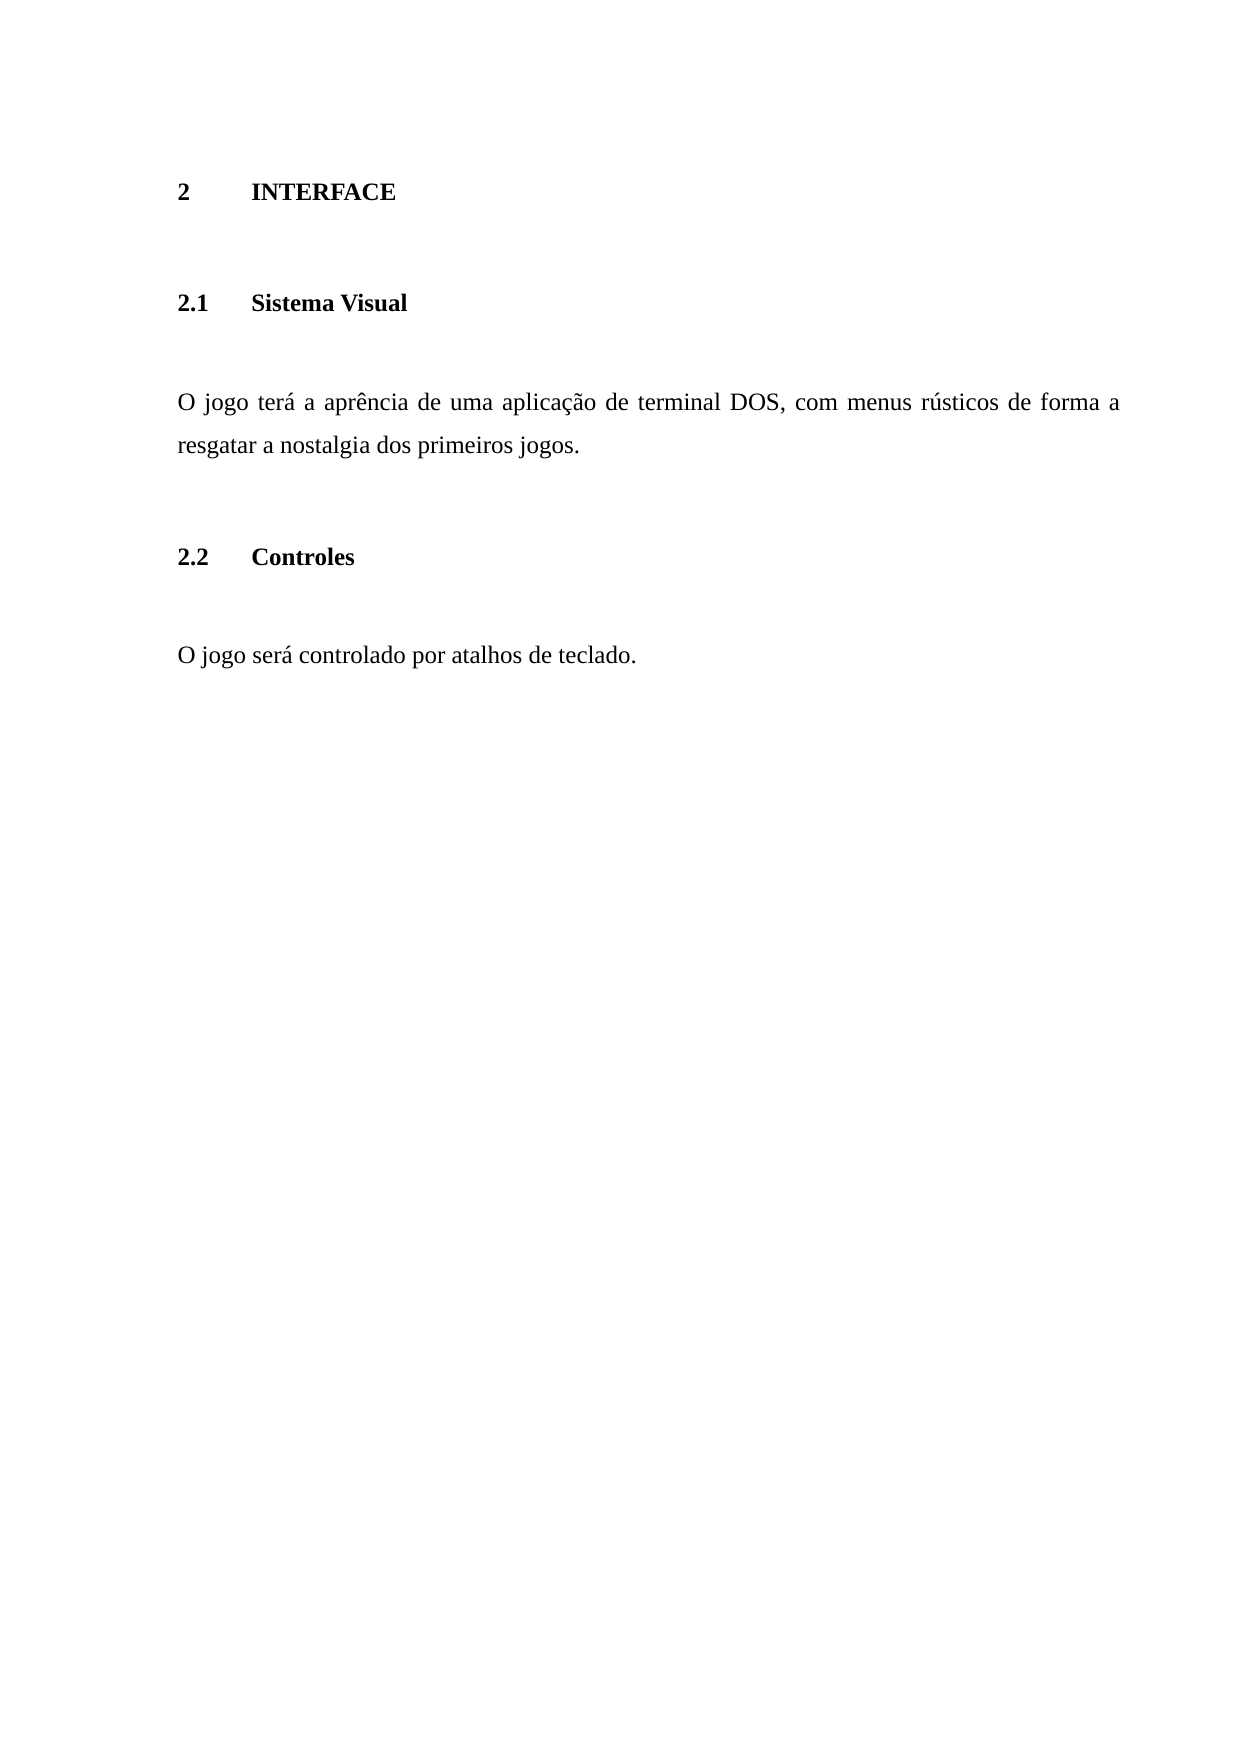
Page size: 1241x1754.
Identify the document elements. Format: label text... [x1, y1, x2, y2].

subtitle 2 INTERFACE [177, 177, 1122, 206]
text O jogo terá a aprência de uma aplicação de terminal DOS, com menus rústicos de forma a resgatar a nostalgia dos primeiros jogos. [177, 344, 1122, 459]
text O jogo será controlado por atalhos de teclado. [177, 640, 1122, 669]
subtitle 2.1 Sistema Visual [177, 288, 1122, 317]
subtitle 2.2 Controles [177, 542, 1122, 570]
